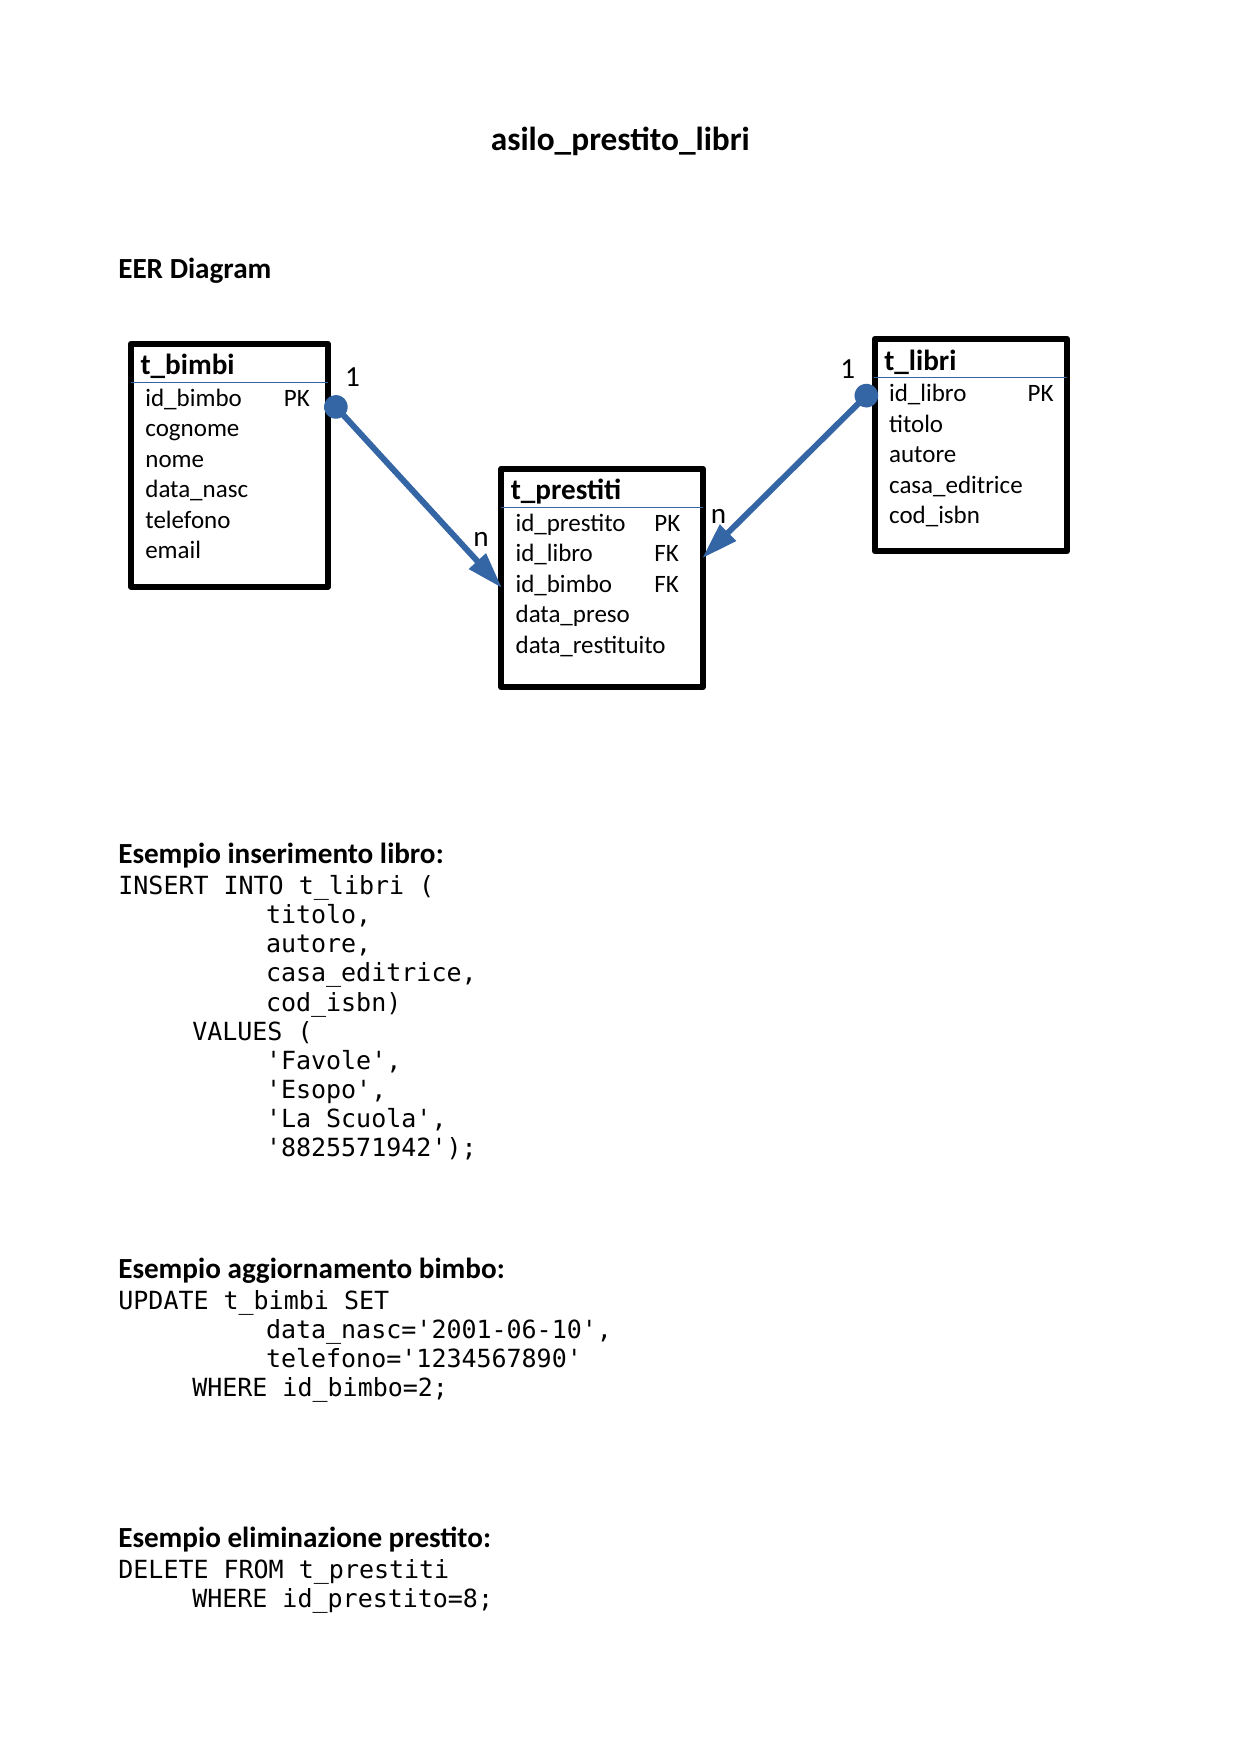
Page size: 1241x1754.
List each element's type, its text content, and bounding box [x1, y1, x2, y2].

text 'Esopo', [118, 1075, 1122, 1104]
text cod_isbn) [118, 988, 1122, 1017]
text Esempio eliminazione prestito: [118, 1519, 1122, 1555]
text autore, [118, 929, 1122, 958]
text casa_editrice, [118, 958, 1122, 988]
text 'Favole', [118, 1046, 1122, 1075]
text INSERT INTO t_libri ( [118, 871, 1122, 900]
text UPDATE t_bimbi SET [118, 1286, 1122, 1315]
text titolo, [118, 900, 1122, 929]
text data_nasc='2001-06-10', [118, 1315, 1122, 1344]
text WHERE id_prestito=8; [118, 1584, 1122, 1613]
text 'La Scuola', [118, 1104, 1122, 1133]
text Esempio aggiornamento bimbo: [118, 1250, 1122, 1286]
text asilo_prestito_libri [118, 118, 1122, 159]
text EER Diagram [118, 250, 1122, 286]
text telefono='1234567890' [118, 1344, 1122, 1373]
text WHERE id_bimbo=2; [118, 1373, 1122, 1402]
text '8825571942'); [118, 1133, 1122, 1163]
text DELETE FROM t_prestiti [118, 1555, 1122, 1584]
text Esempio inserimento libro: [118, 835, 1122, 871]
text VALUES ( [118, 1017, 1122, 1046]
